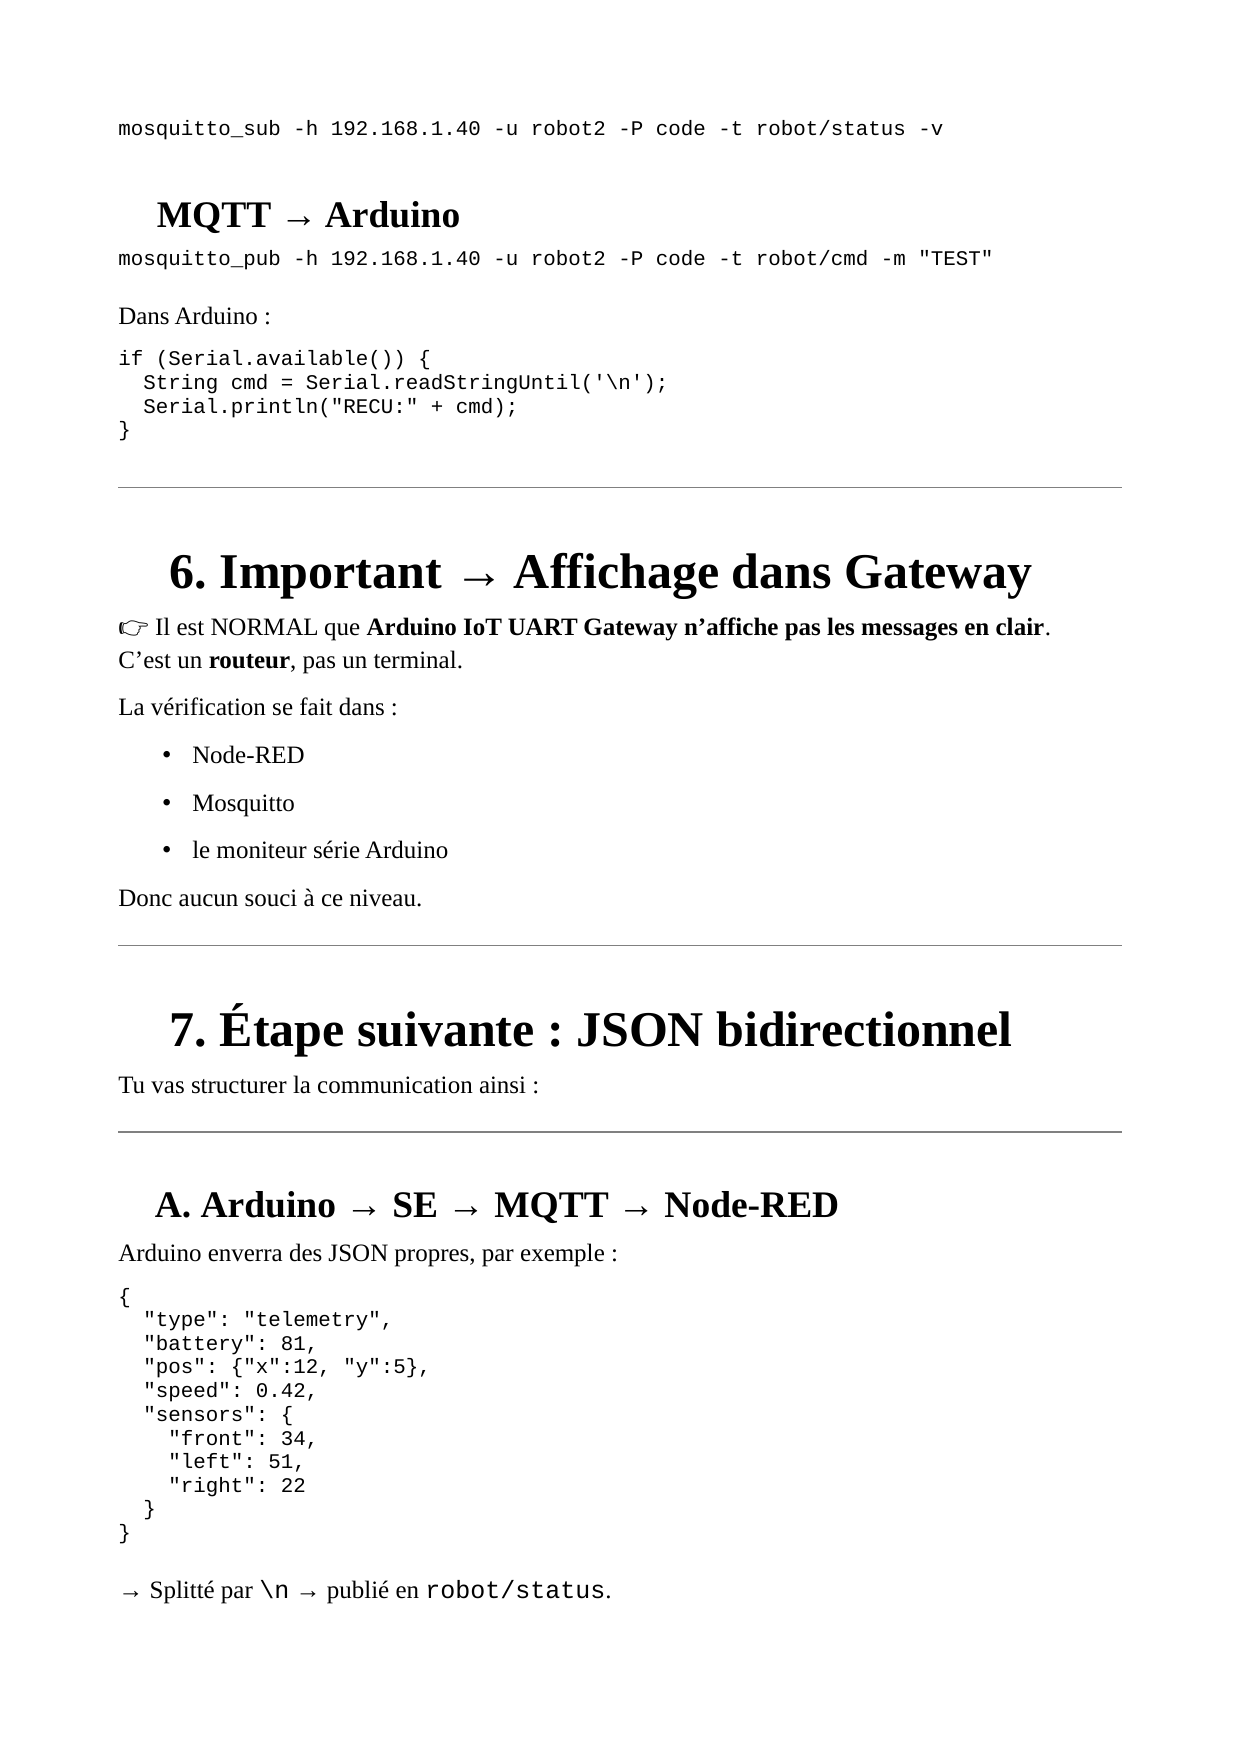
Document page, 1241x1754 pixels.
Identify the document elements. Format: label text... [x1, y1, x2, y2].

text "sensors": { [118, 1404, 1122, 1427]
text La vérification se fait dans : [118, 692, 1122, 721]
text { [118, 1286, 1122, 1309]
text "front": 34, [118, 1427, 1122, 1451]
text } [118, 1522, 1122, 1546]
text Tu vas structurer la communication ainsi : [118, 1070, 1122, 1098]
list Node-RED [162, 740, 1122, 769]
list le moniteur série Arduino [162, 835, 1122, 864]
text "right": 22 [118, 1475, 1122, 1498]
text 👉 Il est NORMAL que Arduino IoT UART Gateway n’affiche pas les messages en clair. C’est un routeur, pas un terminal. [118, 612, 1122, 673]
subtitle 🔷 A. Arduino → SE → MQTT → Node-RED [118, 1182, 1122, 1226]
text String cmd = Serial.readStringUntil('\n'); [118, 372, 1122, 396]
text Dans Arduino : [118, 301, 1122, 329]
text Serial.println("RECU:" + cmd); [118, 396, 1122, 419]
subtitle 🔽 MQTT → Arduino [118, 192, 1122, 235]
text } [118, 419, 1122, 443]
text if (Serial.available()) { [118, 348, 1122, 372]
text } [118, 1498, 1122, 1522]
text "pos": {"x":12, "y":5}, [118, 1357, 1122, 1380]
text → Splitté par \n → publié en robot/status. [118, 1575, 1122, 1606]
text "speed": 0.42, [118, 1380, 1122, 1404]
text mosquitto_pub -h 192.168.1.40 -u robot2 -P code -t robot/cmd -m "TEST" [118, 248, 1122, 271]
text Arduino enverra des JSON propres, par exemple : [118, 1238, 1122, 1267]
text "type": "telemetry", [118, 1309, 1122, 1333]
text Donc aucun souci à ce niveau. [118, 883, 1122, 912]
subtitle 🧩 6. Important → Affichage dans Gateway [118, 542, 1122, 599]
text "left": 51, [118, 1451, 1122, 1475]
text "battery": 81, [118, 1333, 1122, 1357]
subtitle 🧩 7. Étape suivante : JSON bidirectionnel [118, 1000, 1122, 1057]
list Mosquitto [162, 788, 1122, 816]
text mosquitto_sub -h 192.168.1.40 -u robot2 -P code -t robot/status -v [118, 118, 1122, 142]
